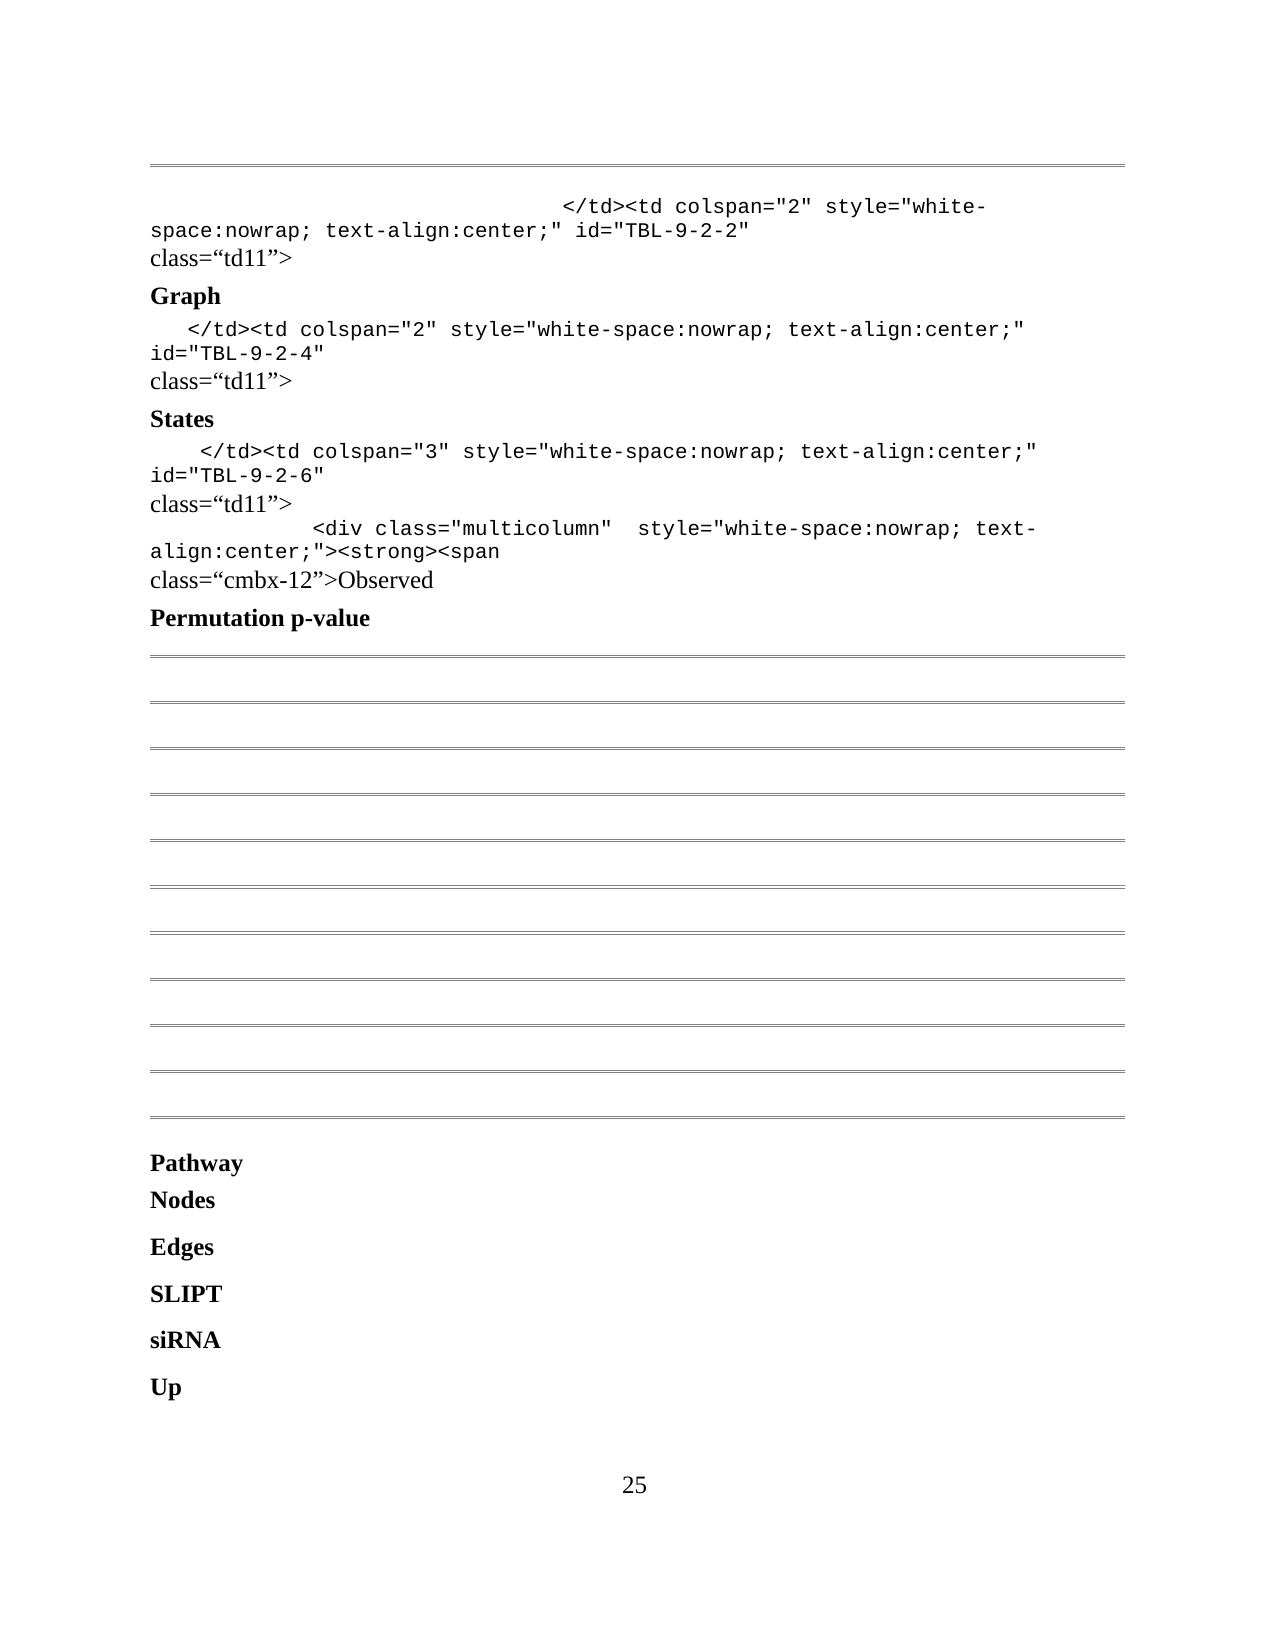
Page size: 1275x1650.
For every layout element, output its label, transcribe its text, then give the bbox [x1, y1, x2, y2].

text Pathway [150, 1148, 1125, 1177]
text </td><td colspan="2" style="white-space:nowrap; text-align:center;" id="TBL-9-2-4" [150, 319, 1125, 366]
text class=“td11”> [150, 489, 1125, 518]
text class=“cmbx-12”>Observed [150, 565, 1125, 594]
text </td><td colspan="2" style="white-space:nowrap; text-align:center;" id="TBL-9-2-2" [150, 196, 1125, 243]
text siRNA [150, 1326, 1125, 1354]
text Up [150, 1372, 1125, 1401]
text Graph [150, 281, 1125, 310]
text class=“td11”> [150, 366, 1125, 395]
text <div class="multicolumn" style="white-space:nowrap; text-align:center;"><strong><span [150, 518, 1125, 565]
text States [150, 404, 1125, 433]
text Permutation p-value [150, 603, 1125, 631]
text Nodes [150, 1186, 1125, 1214]
text SLIPT [150, 1279, 1125, 1308]
text </td><td colspan="3" style="white-space:nowrap; text-align:center;" id="TBL-9-2-6" [150, 442, 1125, 489]
text Edges [150, 1232, 1125, 1261]
text class=“td11”> [150, 243, 1125, 272]
